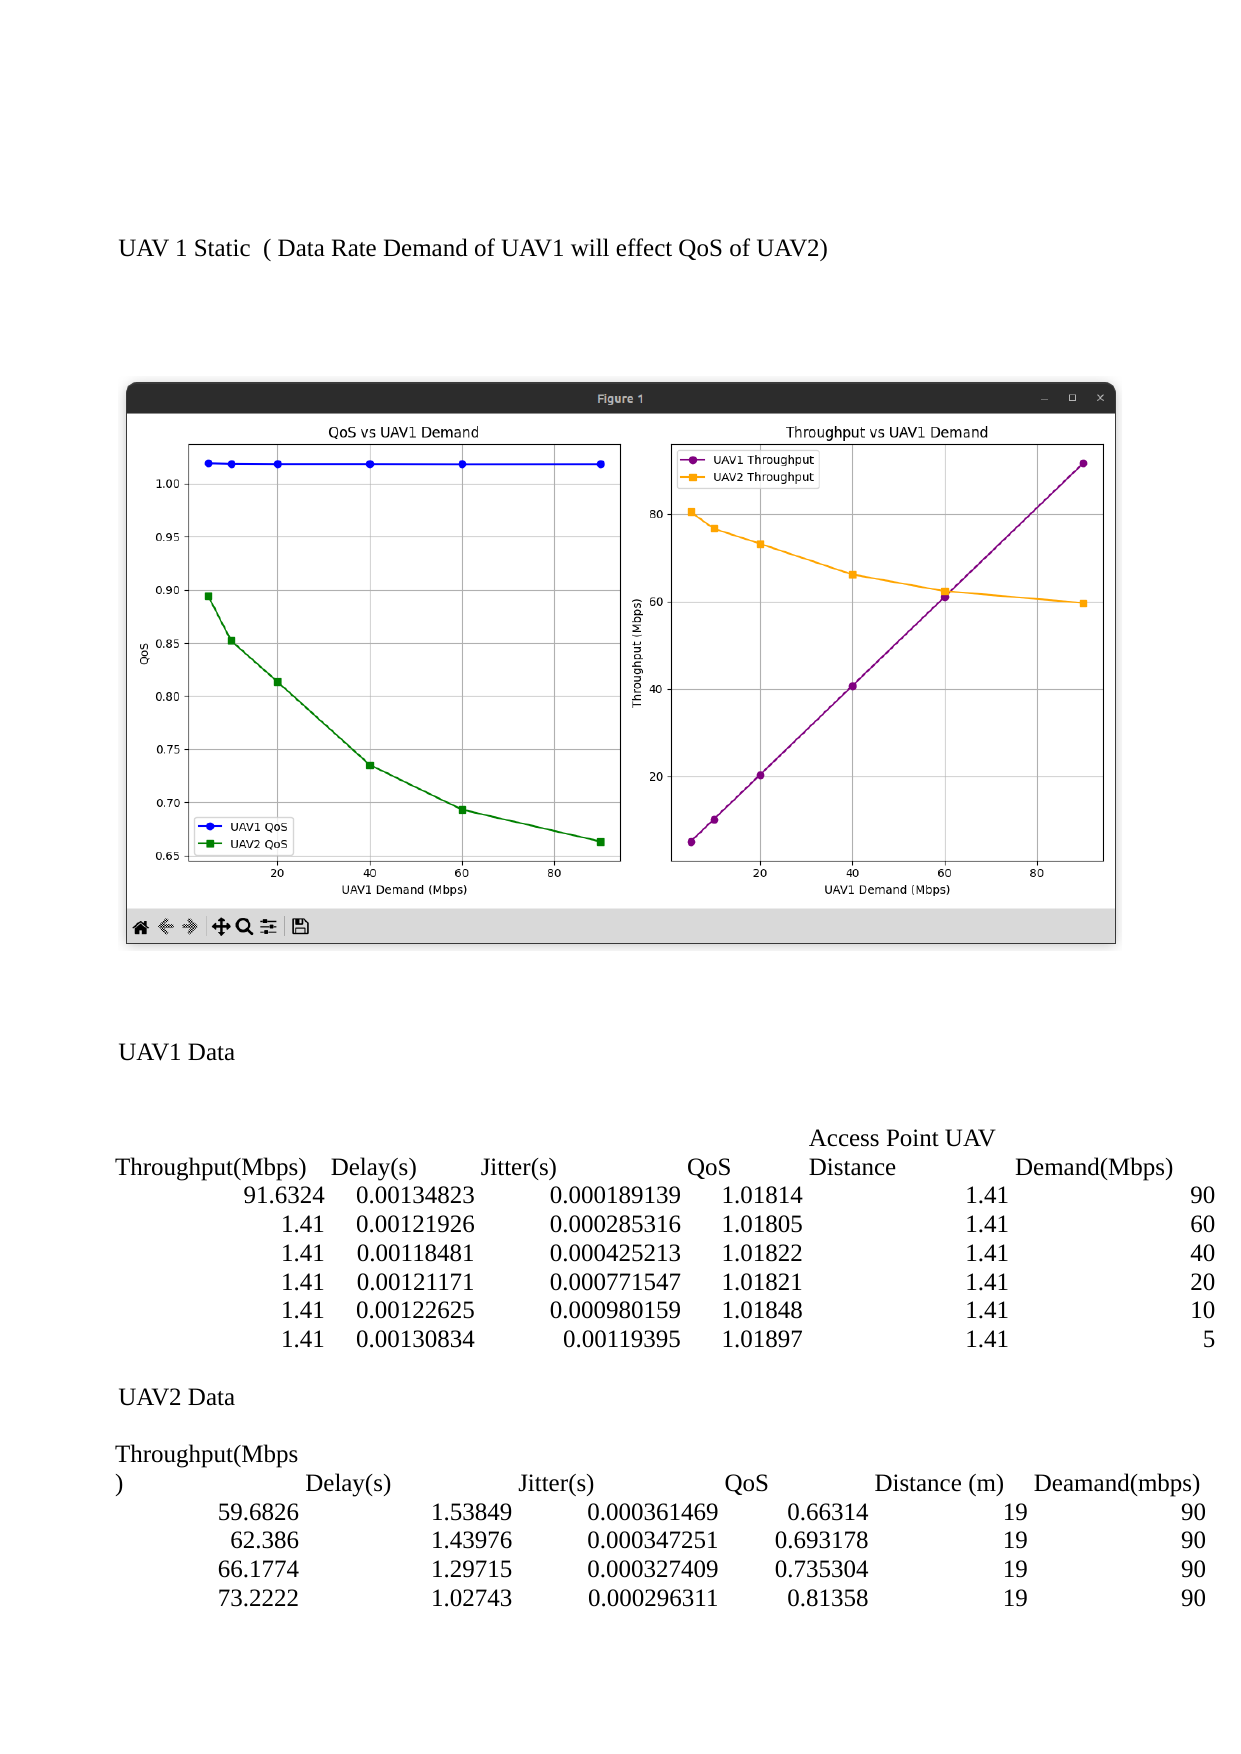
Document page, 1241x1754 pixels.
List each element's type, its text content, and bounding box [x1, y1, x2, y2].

table_cell 0.00130834 [328, 1324, 477, 1353]
table_cell 90 [1031, 1554, 1209, 1583]
table_cell 0.81358 [721, 1583, 871, 1612]
table_header Jitter(s) [515, 1439, 721, 1497]
table_cell 62.386 [112, 1525, 302, 1554]
table_cell 0.000189139 [478, 1180, 684, 1209]
table_cell 1.41 [806, 1267, 1012, 1295]
text UAV2 Data [118, 1382, 1122, 1410]
table_cell 1.01822 [684, 1238, 806, 1267]
table_cell 5 [1012, 1324, 1218, 1353]
table_cell 1.41 [112, 1238, 327, 1267]
picture [118, 376, 1123, 951]
table_cell 19 [871, 1525, 1031, 1554]
table_cell 1.29715 [302, 1554, 515, 1583]
table_header QoS [721, 1439, 871, 1497]
table_cell 40 [1012, 1238, 1218, 1267]
table_cell 0.000771547 [478, 1267, 684, 1295]
table_header Throughput(Mbps) [112, 1123, 327, 1180]
table_cell 1.53849 [302, 1497, 515, 1525]
table_cell 0.000285316 [478, 1209, 684, 1238]
table_cell 19 [871, 1497, 1031, 1525]
table_cell 1.01805 [684, 1209, 806, 1238]
table_header Deamand(mbps) [1031, 1439, 1209, 1497]
table_cell 0.00134823 [328, 1180, 477, 1209]
table_cell 1.41 [806, 1295, 1012, 1324]
table_header Access Point UAV Distance [806, 1123, 1012, 1180]
table_cell 90 [1031, 1583, 1209, 1612]
table_header Distance (m) [871, 1439, 1031, 1497]
table_cell 90 [1031, 1497, 1209, 1525]
table_cell 0.000980159 [478, 1295, 684, 1324]
table_cell 1.41 [806, 1238, 1012, 1267]
table_cell 1.01848 [684, 1295, 806, 1324]
table_header Delay(s) [302, 1439, 515, 1497]
table_cell 0.735304 [721, 1554, 871, 1583]
table_cell 0.000296311 [515, 1583, 721, 1612]
table_cell 1.41 [112, 1324, 327, 1353]
table_cell 0.00118481 [328, 1238, 477, 1267]
table_cell 90 [1012, 1180, 1218, 1209]
table_cell 1.01814 [684, 1180, 806, 1209]
table_cell 91.6324 [112, 1180, 327, 1209]
table_cell 0.00122625 [328, 1295, 477, 1324]
table_header Throughput(Mbps) [112, 1439, 302, 1497]
table_cell 19 [871, 1583, 1031, 1612]
table_header Demand(Mbps) [1012, 1123, 1218, 1180]
text UAV 1 Static ( Data Rate Demand of UAV1 will effect QoS of UAV2) [118, 233, 1122, 262]
table_cell 1.41 [112, 1267, 327, 1295]
table_cell 1.41 [806, 1209, 1012, 1238]
table_cell 0.00121926 [328, 1209, 477, 1238]
table_cell 90 [1031, 1525, 1209, 1554]
table_cell 20 [1012, 1267, 1218, 1295]
table_cell 1.41 [112, 1295, 327, 1324]
table_cell 0.693178 [721, 1525, 871, 1554]
table_header QoS [684, 1123, 806, 1180]
table_cell 1.41 [112, 1209, 327, 1238]
table_cell 19 [871, 1554, 1031, 1583]
table_cell 73.2222 [112, 1583, 302, 1612]
table_cell 1.01821 [684, 1267, 806, 1295]
table_cell 1.02743 [302, 1583, 515, 1612]
table_header Delay(s) [328, 1123, 477, 1180]
table_cell 59.6826 [112, 1497, 302, 1525]
table_cell 60 [1012, 1209, 1218, 1238]
table_cell 1.43976 [302, 1525, 515, 1554]
table_cell 10 [1012, 1295, 1218, 1324]
table_cell 0.00119395 [478, 1324, 684, 1353]
table_cell 0.000425213 [478, 1238, 684, 1267]
table_cell 0.000347251 [515, 1525, 721, 1554]
table_header Jitter(s) [478, 1123, 684, 1180]
table_cell 0.66314 [721, 1497, 871, 1525]
table_cell 0.00121171 [328, 1267, 477, 1295]
table_cell 0.000327409 [515, 1554, 721, 1583]
table_cell 0.000361469 [515, 1497, 721, 1525]
table_cell 66.1774 [112, 1554, 302, 1583]
table_cell 1.01897 [684, 1324, 806, 1353]
table_cell 1.41 [806, 1324, 1012, 1353]
text UAV1 Data [118, 1037, 1122, 1065]
table_cell 1.41 [806, 1180, 1012, 1209]
